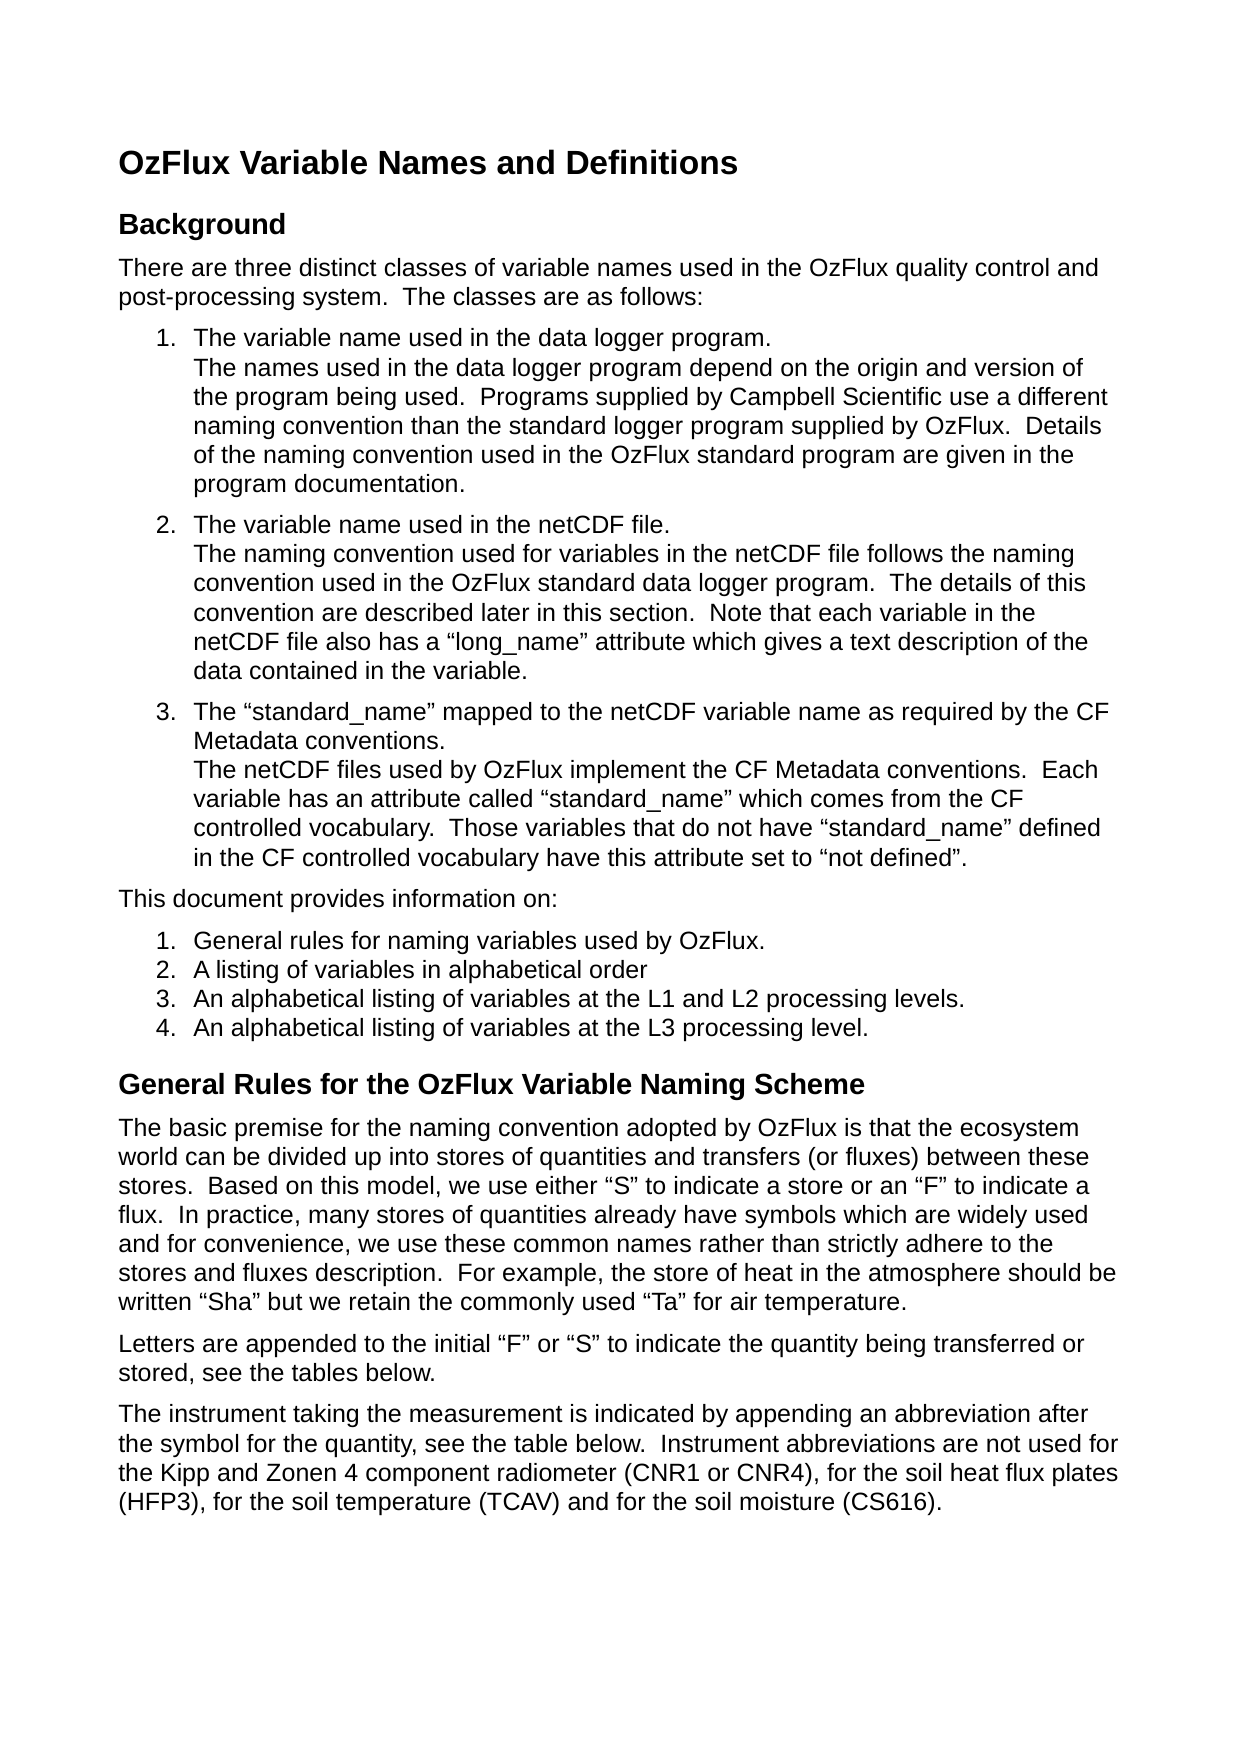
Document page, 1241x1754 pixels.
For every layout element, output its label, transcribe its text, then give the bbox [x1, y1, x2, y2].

list An alphabetical listing of variables at the L3 processing level. [156, 1013, 1122, 1042]
text The basic premise for the naming convention adopted by OzFlux is that the ecosystem world can be divided up into stores of quantities and transfers (or fluxes) between these stores. Based on this model, we use either “S” to indicate a store or an “F” to indicate a flux. In practice, many stores of quantities already have symbols which are widely used and for convenience, we use these common names rather than strictly adhere to the stores and fluxes description. For example, the store of heat in the atmosphere should be written “Sha” but we retain the commonly used “Ta” for air temperature. [118, 1113, 1122, 1316]
list General rules for naming variables used by OzFlux. [156, 926, 1122, 954]
subtitle General Rules for the OzFlux Variable Naming Scheme [118, 1067, 1122, 1100]
list The “standard_name” mapped to the netCDF variable name as required by the CF Metadata conventions. The netCDF files used by OzFlux implement the CF Metadata conventions. Each variable has an attribute called “standard_name” which comes from the CF controlled vocabulary. Those variables that do not have “standard_name” defined in the CF controlled vocabulary have this attribute set to “not defined”. [156, 697, 1122, 871]
text This document provides information on: [118, 884, 1122, 913]
list The variable name used in the data logger program. The names used in the data logger program depend on the origin and version of the program being used. Programs supplied by Campbell Scientific use a different naming convention than the standard logger program supplied by OzFlux. Details of the naming convention used in the OzFlux standard program are given in the program documentation. [156, 323, 1122, 498]
text There are three distinct classes of variable names used in the OzFlux quality control and post-processing system. The classes are as follows: [118, 253, 1122, 311]
subtitle Background [118, 207, 1122, 240]
list A listing of variables in alphabetical order [156, 954, 1122, 984]
text Letters are appended to the initial “F” or “S” to indicate the quantity being transferred or stored, see the tables below. [118, 1329, 1122, 1387]
list An alphabetical listing of variables at the L1 and L2 processing levels. [156, 984, 1122, 1013]
text The instrument taking the measurement is indicated by appending an abbreviation after the symbol for the quantity, see the table below. Instrument abbreviations are not used for the Kipp and Zonen 4 component radiometer (CNR1 or CNR4), for the soil heat flux plates (HFP3), for the soil temperature (TCAV) and for the soil moisture (CS616). [118, 1399, 1122, 1516]
subtitle OzFlux Variable Names and Definitions [118, 143, 1122, 182]
list The variable name used in the netCDF file. The naming convention used for variables in the netCDF file follows the naming convention used in the OzFlux standard data logger program. The details of this convention are described later in this section. Note that each variable in the netCDF file also has a “long_name” attribute which gives a text description of the data contained in the variable. [156, 510, 1122, 684]
